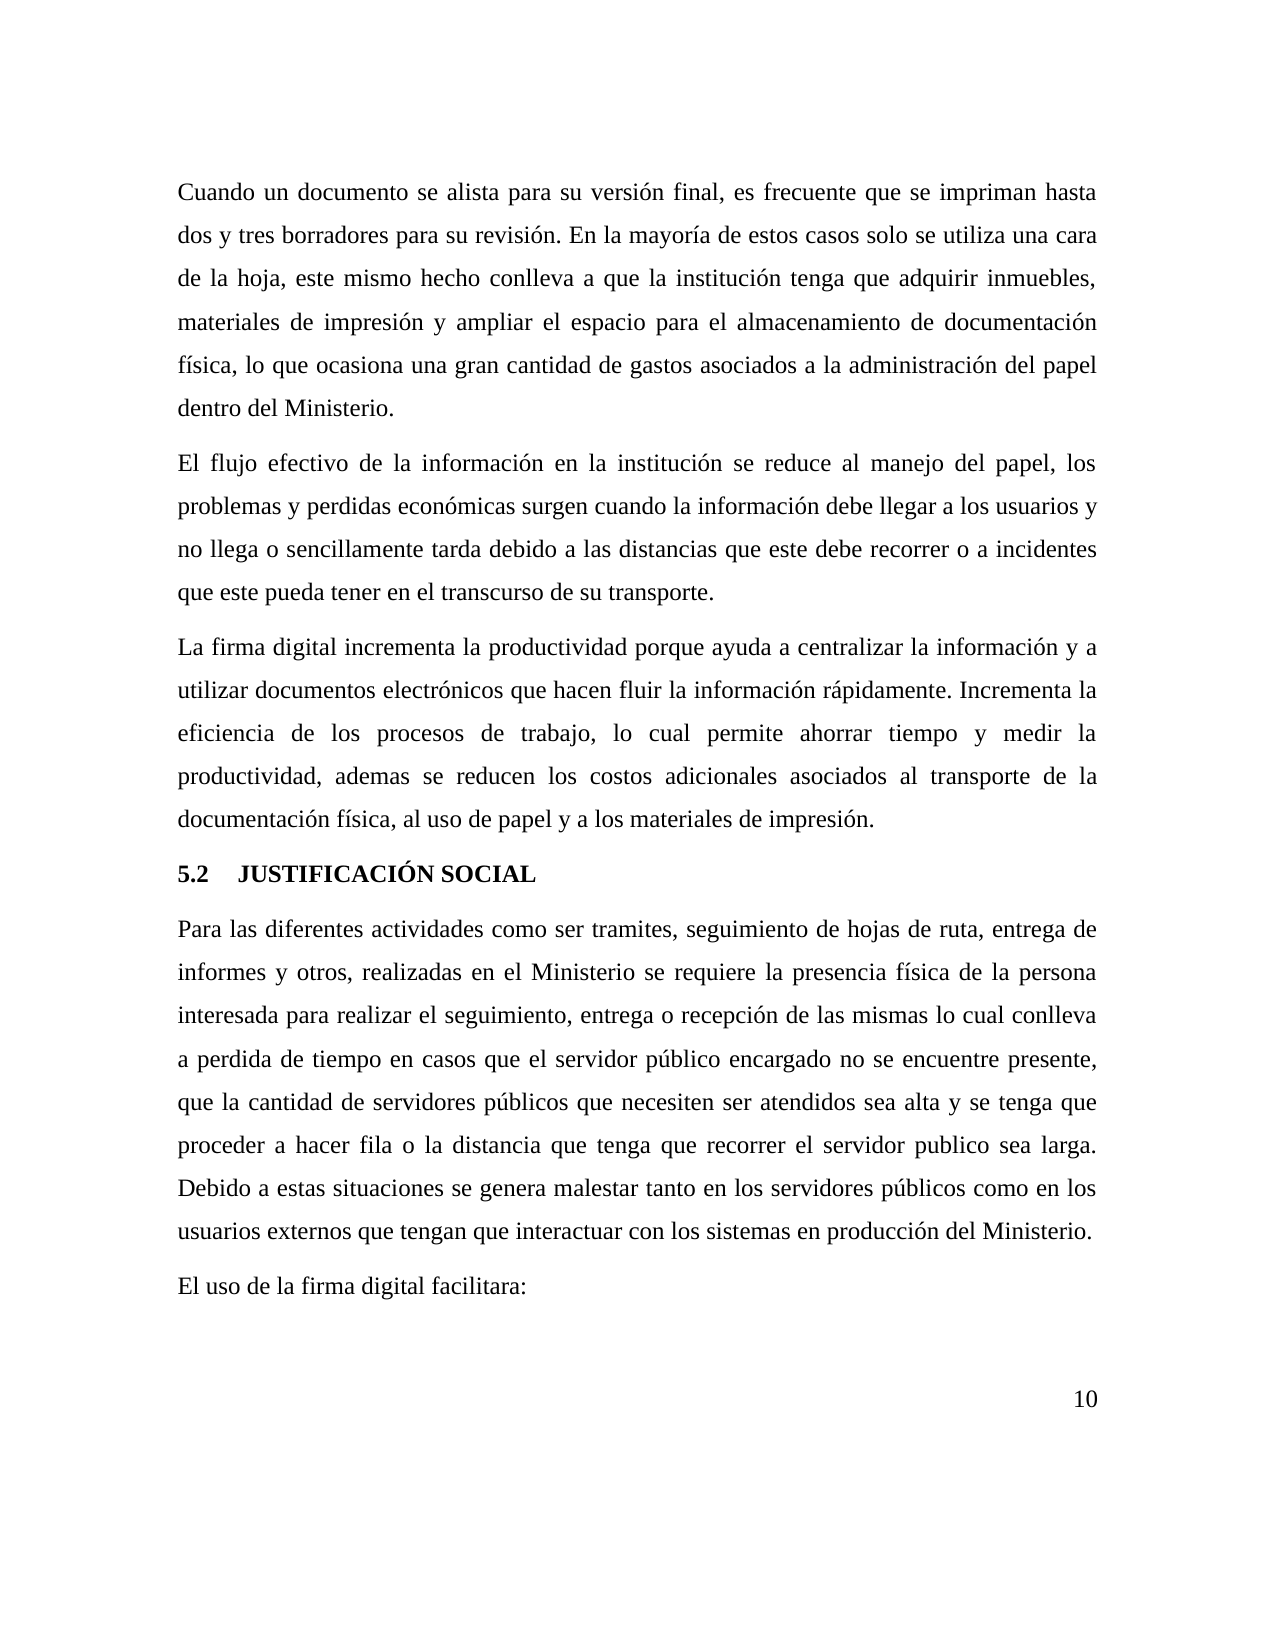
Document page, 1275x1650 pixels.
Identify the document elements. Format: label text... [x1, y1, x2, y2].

text El flujo efectivo de la información en la institución se reduce al manejo del papel, los problemas y perdidas económicas surgen cuando la información debe llegar a los usuarios y no llega o sencillamente tarda debido a las distancias que este debe recorrer o a incidentes que este pueda tener en el transcurso de su transporte. [177, 448, 1098, 606]
text Para las diferentes actividades como ser tramites, seguimiento de hojas de ruta, entrega de informes y otros, realizadas en el Ministerio se requiere la presencia física de la persona interesada para realizar el seguimiento, entrega o recepción de las mismas lo cual conlleva a perdida de tiempo en casos que el servidor público encargado no se encuentre presente, que la cantidad de servidores públicos que necesiten ser atendidos sea alta y se tenga que proceder a hacer fila o la distancia que tenga que recorrer el servidor publico sea larga. Debido a estas situaciones se genera malestar tanto en los servidores públicos como en los usuarios externos que tengan que interactuar con los sistemas en producción del Ministerio. [177, 914, 1098, 1245]
text Cuando un documento se alista para su versión final, es frecuente que se impriman hasta dos y tres borradores para su revisión. En la mayoría de estos casos solo se utiliza una cara de la hoja, este mismo hecho conlleva a que la institución tenga que adquirir inmuebles, materiales de impresión y ampliar el espacio para el almacenamiento de documentación física, lo que ocasiona una gran cantidad de gastos asociados a la administración del papel dentro del Ministerio. [177, 177, 1098, 422]
text La firma digital incrementa la productividad porque ayuda a centralizar la información y a utilizar documentos electrónicos que hacen fluir la información rápidamente. Incrementa la eficiencia de los procesos de trabajo, lo cual permite ahorrar tiempo y medir la productividad, ademas se reducen los costos adicionales asociados al transporte de la documentación física, al uso de papel y a los materiales de impresión. [177, 632, 1098, 833]
subtitle JUSTIFICACIÓN SOCIAL [177, 859, 1098, 888]
text El uso de la firma digital facilitara: [177, 1271, 1098, 1300]
